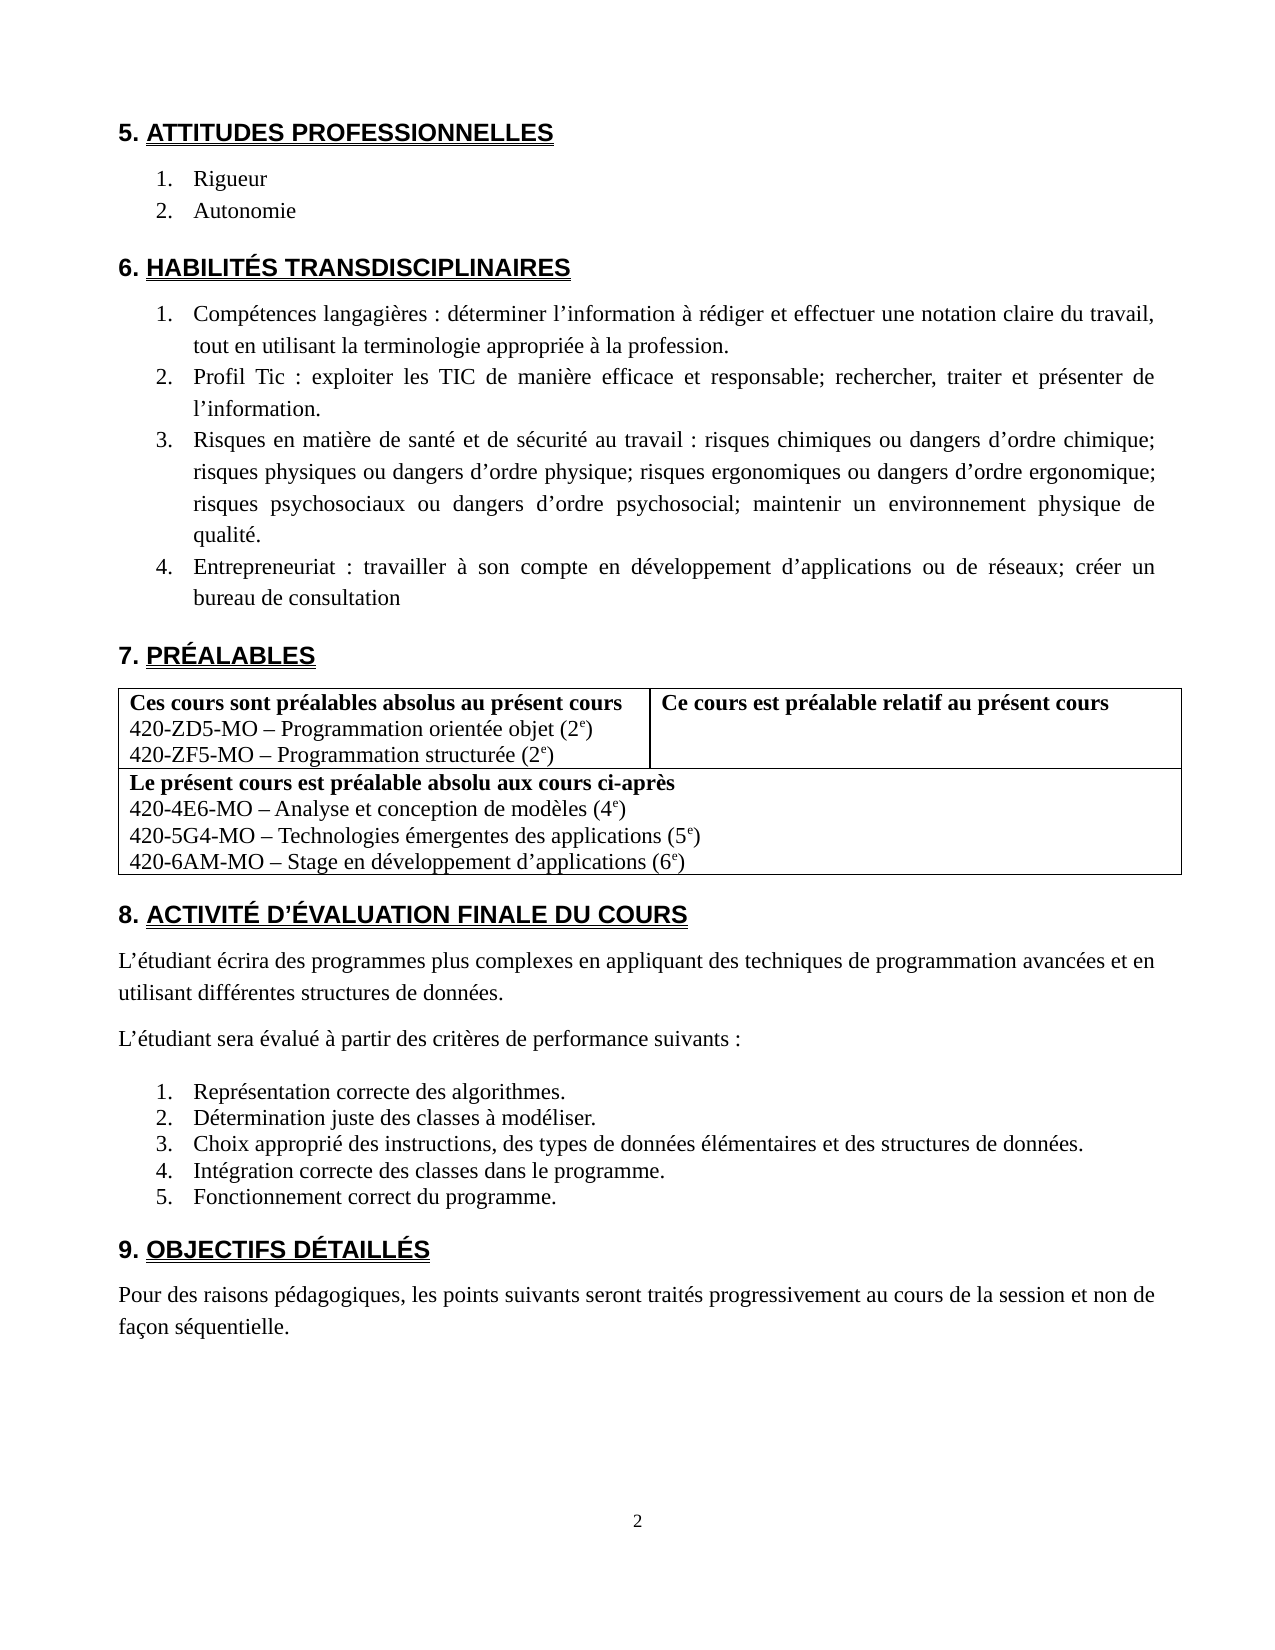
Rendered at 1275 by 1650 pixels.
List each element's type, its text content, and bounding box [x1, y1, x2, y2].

list Intégration correcte des classes dans le programme. [156, 1157, 1157, 1183]
list Fonctionnement correct du programme. [156, 1183, 1157, 1209]
subtitle ACTIVITÉ D’ÉVALUATION FINALE DU COURS [118, 900, 1157, 929]
table_header Ces cours sont préalables absolus au présent cours 420-ZD5-MO – Programmation orientée objet (2e) 420-ZF5-MO – Programmation structurée (2e) [119, 689, 649, 768]
text L’étudiant écrira des programmes plus complexes en appliquant des techniques de programmation avancées et en utilisant différentes structures de données. [118, 947, 1157, 1005]
table_cell Le présent cours est préalable absolu aux cours ci-après 420-4E6-MO – Analyse et conception de modèles (4e) 420-5G4-MO – Technologies émergentes des applications (5e) 420-6AM-MO – Stage en développement d’applications (6e) [119, 769, 1181, 874]
list Risques en matière de santé et de sécurité au travail : risques chimiques ou dangers d’ordre chimique; risques physiques ou dangers d’ordre physique; risques ergonomiques ou dangers d’ordre ergonomique; risques psychosociaux ou dangers d’ordre psychosocial; maintenir un environnement physique de qualité. [156, 426, 1157, 547]
list Représentation correcte des algorithmes. [156, 1078, 1157, 1104]
list Rigueur [156, 165, 1157, 191]
subtitle HABILITÉS TRANSDISCIPLINAIRES [118, 253, 1157, 282]
table_header Ce cours est préalable relatif au présent cours [651, 689, 1181, 768]
subtitle PRÉALABLES [118, 641, 1157, 669]
list Compétences langagières : déterminer l’information à rédiger et effectuer une notation claire du travail, tout en utilisant la terminologie appropriée à la profession. [156, 300, 1157, 358]
subtitle ATTITUDES PROFESSIONNELLES [118, 118, 1157, 147]
text L’étudiant sera évalué à partir des critères de performance suivants : [118, 1025, 1157, 1051]
list Entrepreneuriat : travailler à son compte en développement d’applications ou de réseaux; créer un bureau de consultation [156, 553, 1157, 611]
list Choix approprié des instructions, des types de données élémentaires et des structures de données. [156, 1131, 1157, 1157]
list Détermination juste des classes à modéliser. [156, 1104, 1157, 1131]
subtitle OBJECTIFS DÉTAILLÉS [118, 1234, 1157, 1263]
list Profil Tic : exploiter les TIC de manière efficace et responsable; rechercher, traiter et présenter de l’information. [156, 363, 1157, 421]
list Autonomie [156, 197, 1157, 223]
text Pour des raisons pédagogiques, les points suivants seront traités progressivement au cours de la session et non de façon séquentielle. [118, 1282, 1157, 1339]
